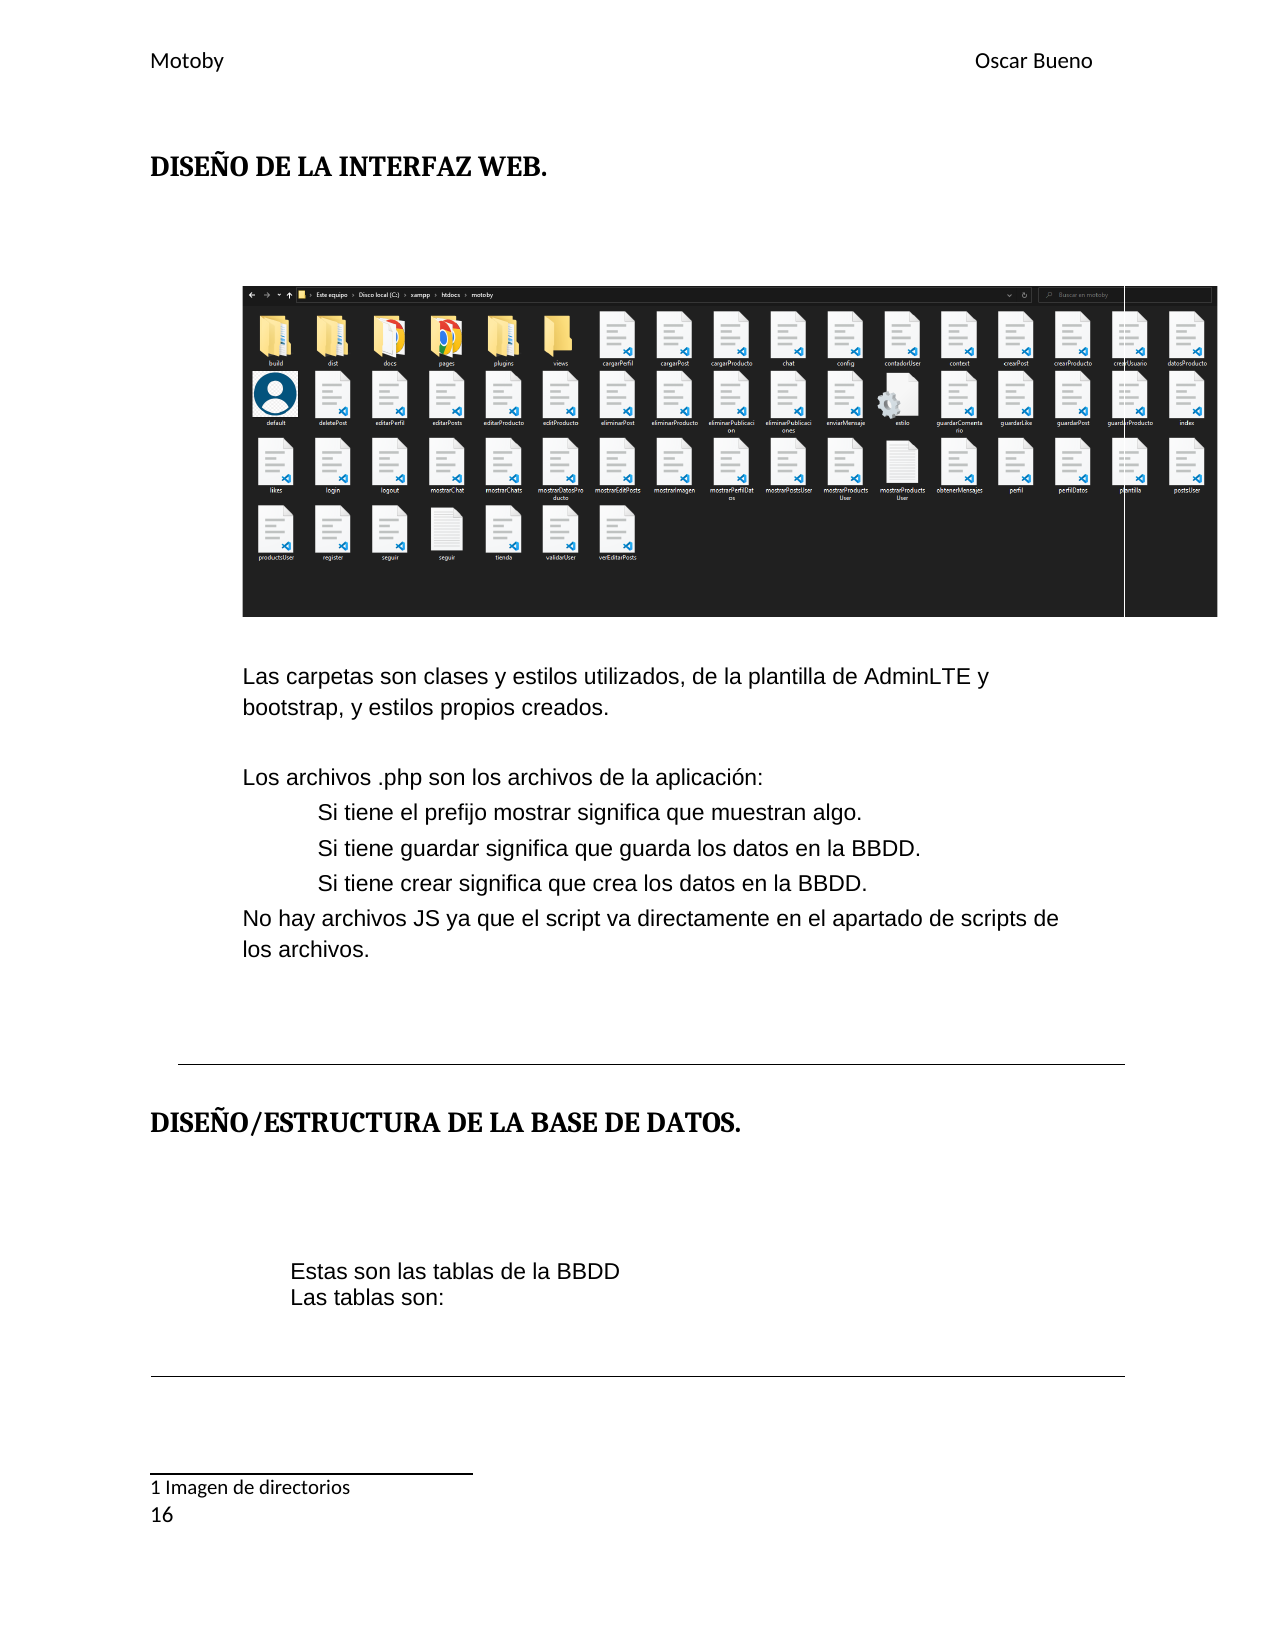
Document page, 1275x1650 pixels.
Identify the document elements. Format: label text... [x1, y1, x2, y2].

subtitle DISEÑO DE LA INTERFAZ WEB. [150, 150, 1125, 183]
text Estas son las tablas de la BBDD [151, 1193, 1124, 1219]
text Los archivos .php son los archivos de la aplicación: [178, 699, 1124, 734]
text Si tiene guardar significa que guarda los datos en la BBDD. [178, 769, 1124, 805]
text Si tiene el prefijo mostrar significa que muestran algo. [178, 734, 1124, 769]
text Las tablas son: [151, 1219, 1124, 1375]
text Las carpetas son clases y estilos utilizados, de la plantilla de AdminLTE y bootstrap, y estilos propios creados. [178, 598, 1124, 699]
text Si tiene crear significa que crea los datos en la BBDD. [178, 805, 1124, 840]
text No hay archivos JS ya que el script va directamente en el apartado de scripts de los archivos. [178, 840, 1124, 962]
subtitle DISEÑO/ESTRUCTURA DE LA BASE DE DATOS. [150, 1106, 1125, 1140]
text Imagen de directorios [150, 1474, 1125, 1500]
